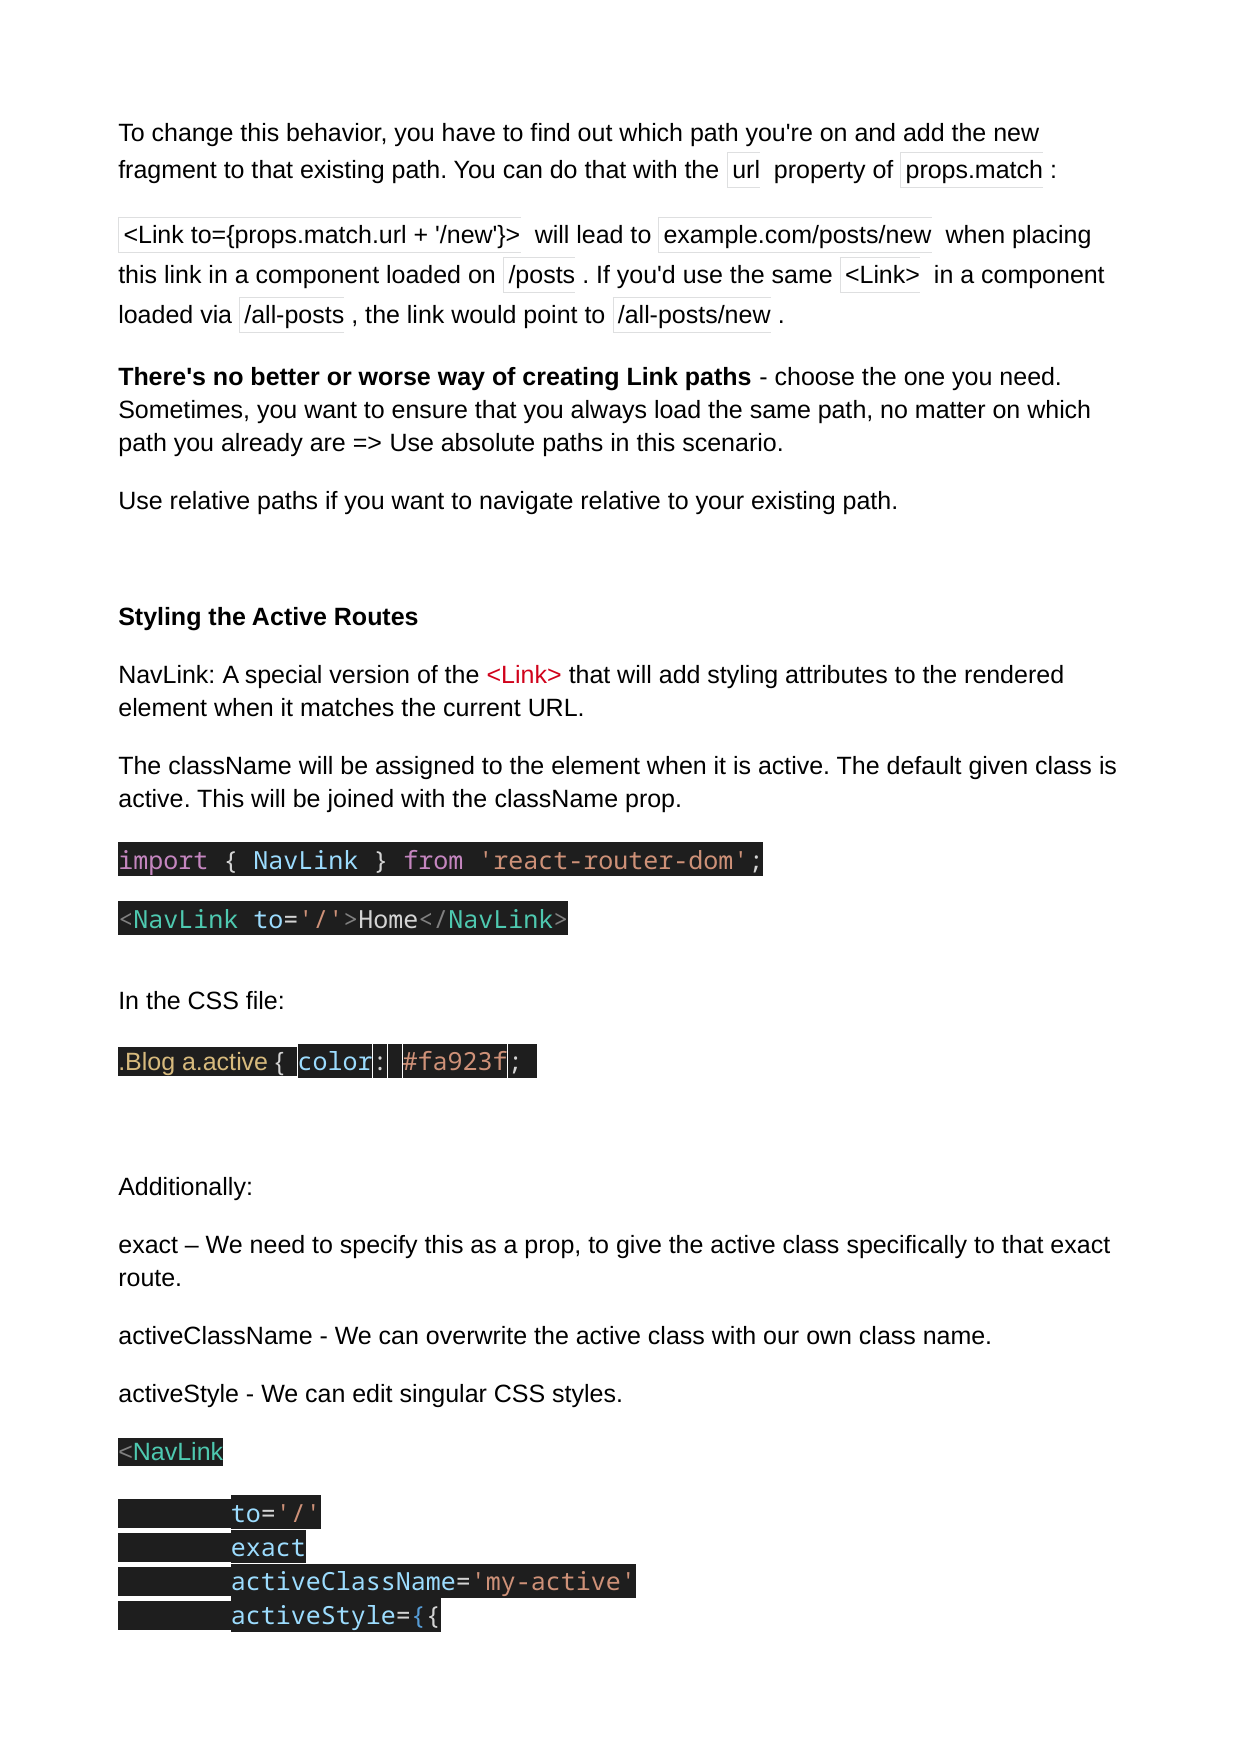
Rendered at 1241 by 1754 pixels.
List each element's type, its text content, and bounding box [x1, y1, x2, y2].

text NavLink: A special version of the <Link> that will add styling attributes to the rendered element when it matches the current URL. [118, 660, 1122, 722]
text Use relative paths if you want to navigate relative to your existing path. [118, 486, 1122, 515]
text The className will be assigned to the element when it is active. The default given class is active. This will be joined with the className prop. [118, 751, 1122, 813]
text activeStyle={{ [118, 1598, 1122, 1632]
text exact [118, 1529, 1122, 1563]
text In the CSS file: [118, 986, 1122, 1015]
text .Blog a.active { color: #fa923f; [118, 1044, 1122, 1078]
text Styling the Active Routes [118, 602, 1122, 631]
text exact – We need to specify this as a prop, to give the active class specifically to that exact route. [118, 1230, 1122, 1292]
text Additionally: [118, 1172, 1122, 1201]
text activeStyle - We can edit singular CSS styles. [118, 1379, 1122, 1408]
text import { NavLink } from 'react-router-dom'; [118, 842, 1122, 876]
text to='/' [118, 1495, 1122, 1529]
text <Link to={props.match.url + '/new'}> will lead to example.com/posts/new when placing this link in a component loaded on /posts . If you'd use the same <Link> in a component loaded via /all-posts , the link would point to /all-posts/new . [118, 217, 1122, 332]
text activeClassName - We can overwrite the active class with our own class name. [118, 1321, 1122, 1350]
text activeClassName='my-active' [118, 1563, 1122, 1598]
text <NavLink to='/'>Home</NavLink> [118, 901, 1122, 935]
text <NavLink [118, 1437, 1122, 1466]
text There's no better or worse way of creating Link paths - choose the one you need. Sometimes, you want to ensure that you always load the same path, no matter on which path you already are => Use absolute paths in this scenario. [118, 362, 1122, 457]
text To change this behavior, you have to find out which path you're on and add the new fragment to that existing path. You can do that with the url property of props.match : [118, 118, 1122, 187]
